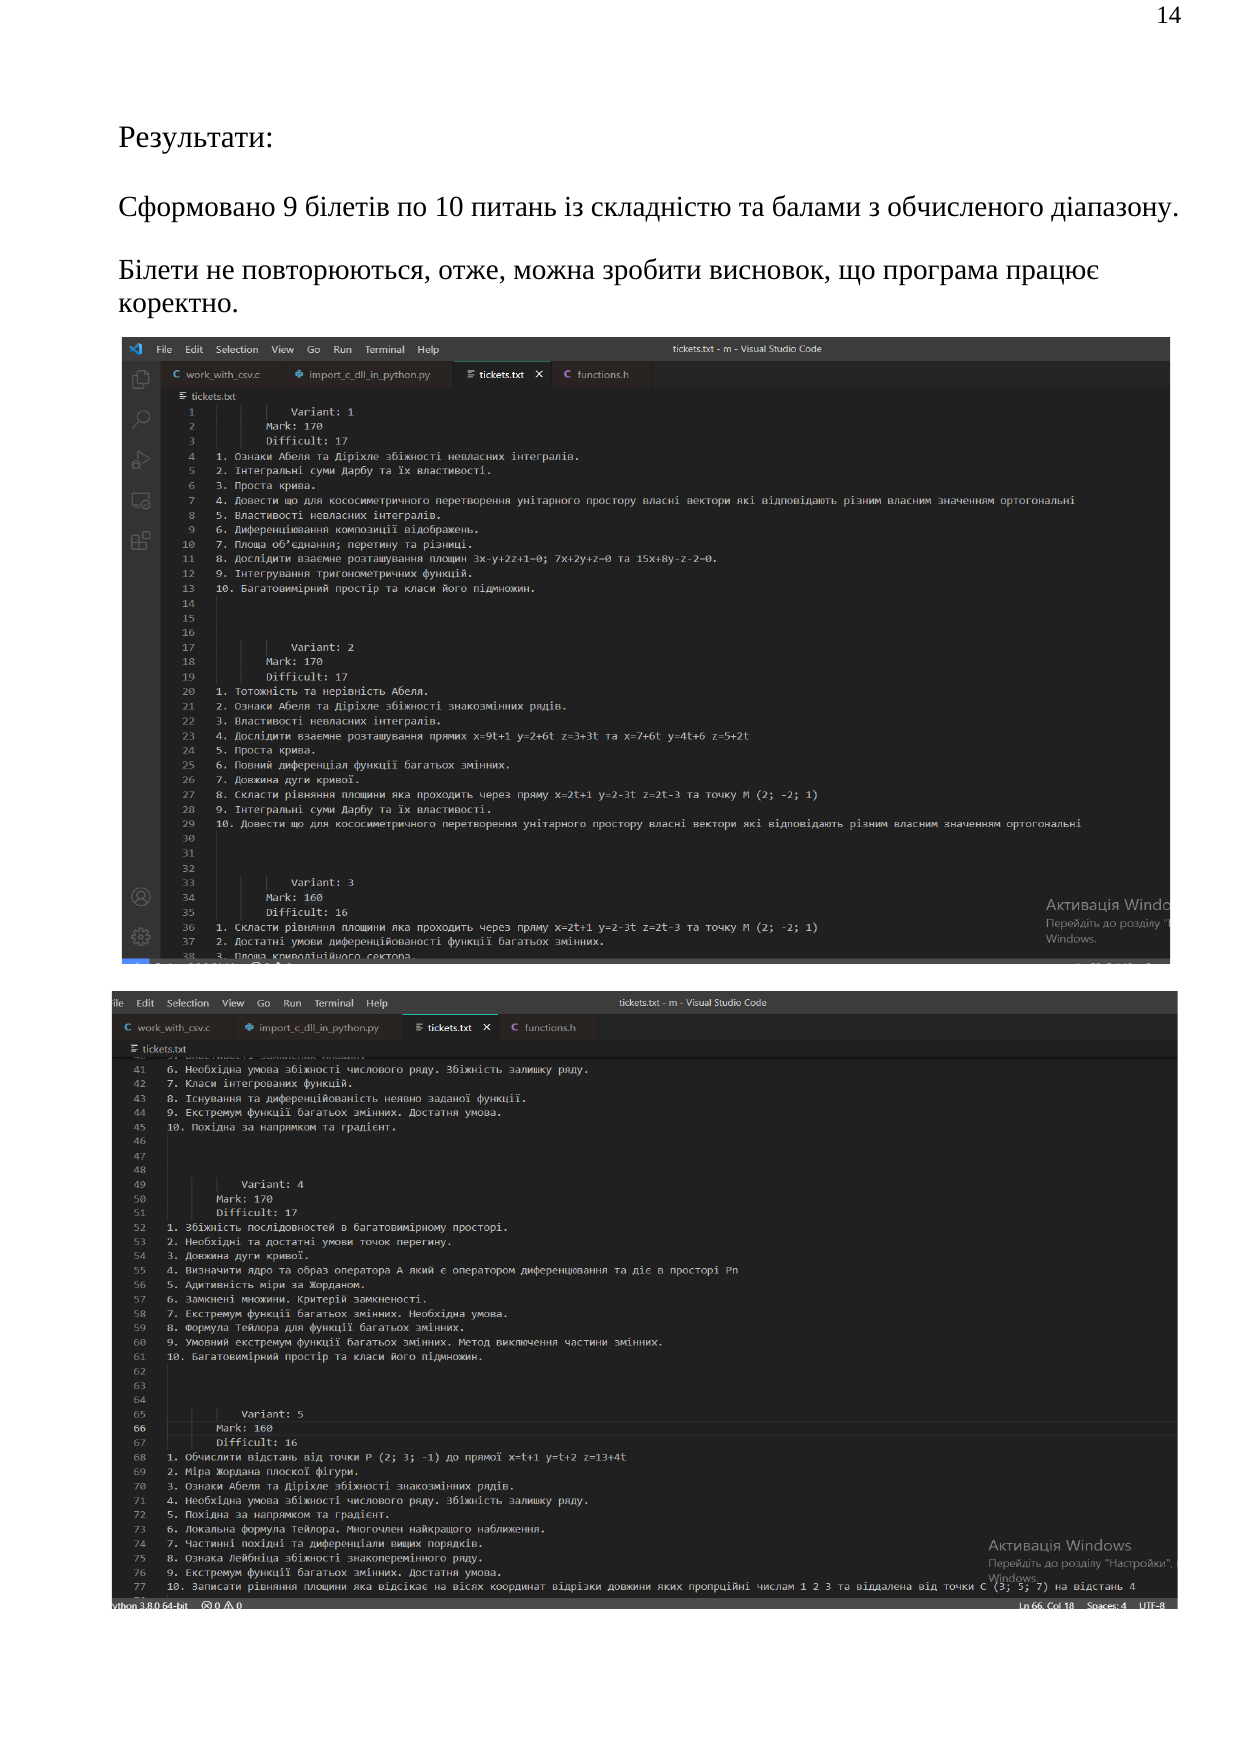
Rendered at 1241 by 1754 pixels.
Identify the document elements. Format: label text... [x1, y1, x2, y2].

picture [121, 337, 1171, 964]
text Сформовано 9 білетів по 10 питань із складністю та балами з обчисленого діапазону. [118, 189, 1181, 222]
text Білети не повторюються, отже, можна зробити висновок, що програма працює коректно. [118, 252, 1181, 319]
picture [111, 991, 1178, 1609]
text Результати: [118, 118, 1181, 154]
